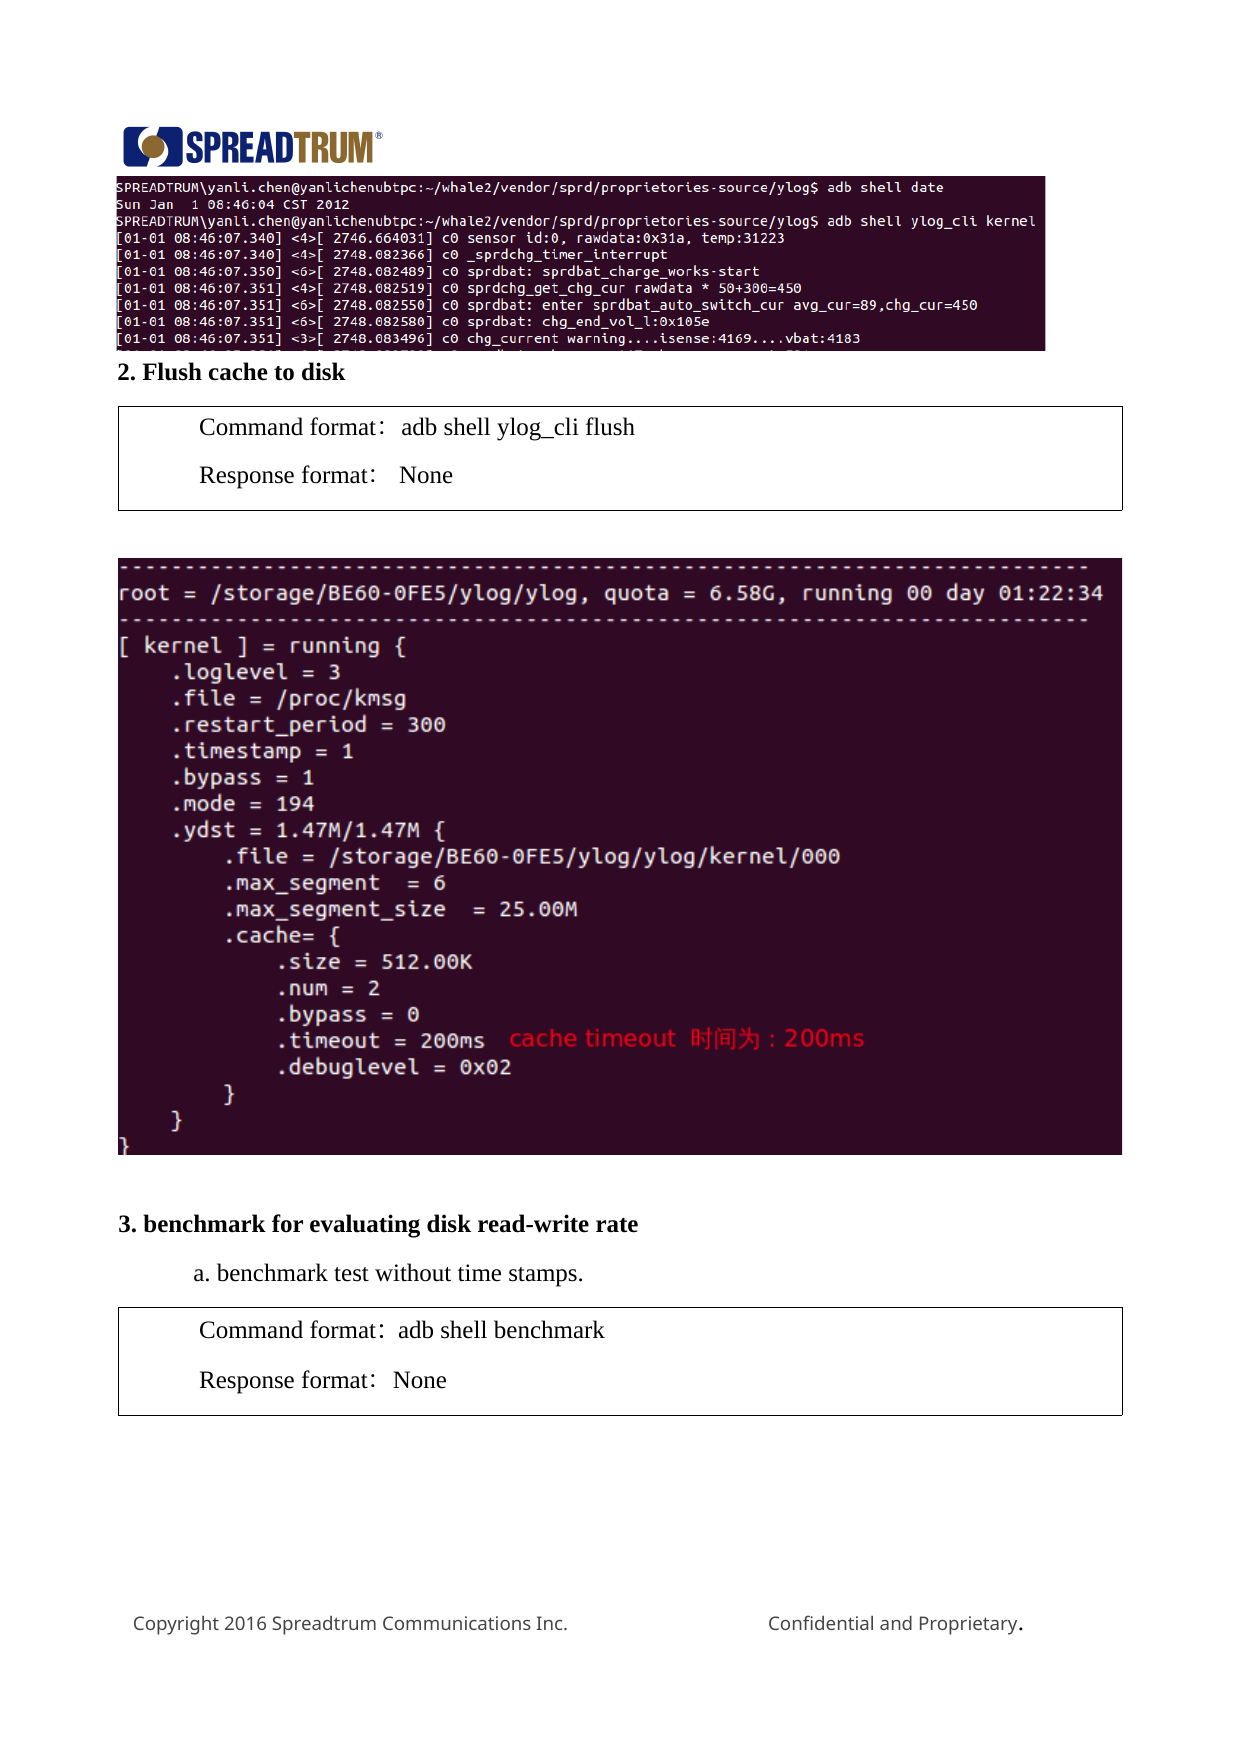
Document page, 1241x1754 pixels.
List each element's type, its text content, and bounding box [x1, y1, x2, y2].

table_header Command format：adb shell ylog_cli flush Response format： None [119, 407, 1122, 510]
picture [120, 123, 386, 168]
table_header Command format：adb shell benchmark Response format：None [119, 1308, 1122, 1414]
list 2. Flush cache to disk [79, 176, 1122, 385]
picture [118, 558, 1123, 1155]
list a. benchmark test without time stamps. [156, 1258, 1122, 1287]
list 3. benchmark for evaluating disk read-write rate [81, 1209, 1122, 1238]
picture [116, 176, 1046, 351]
